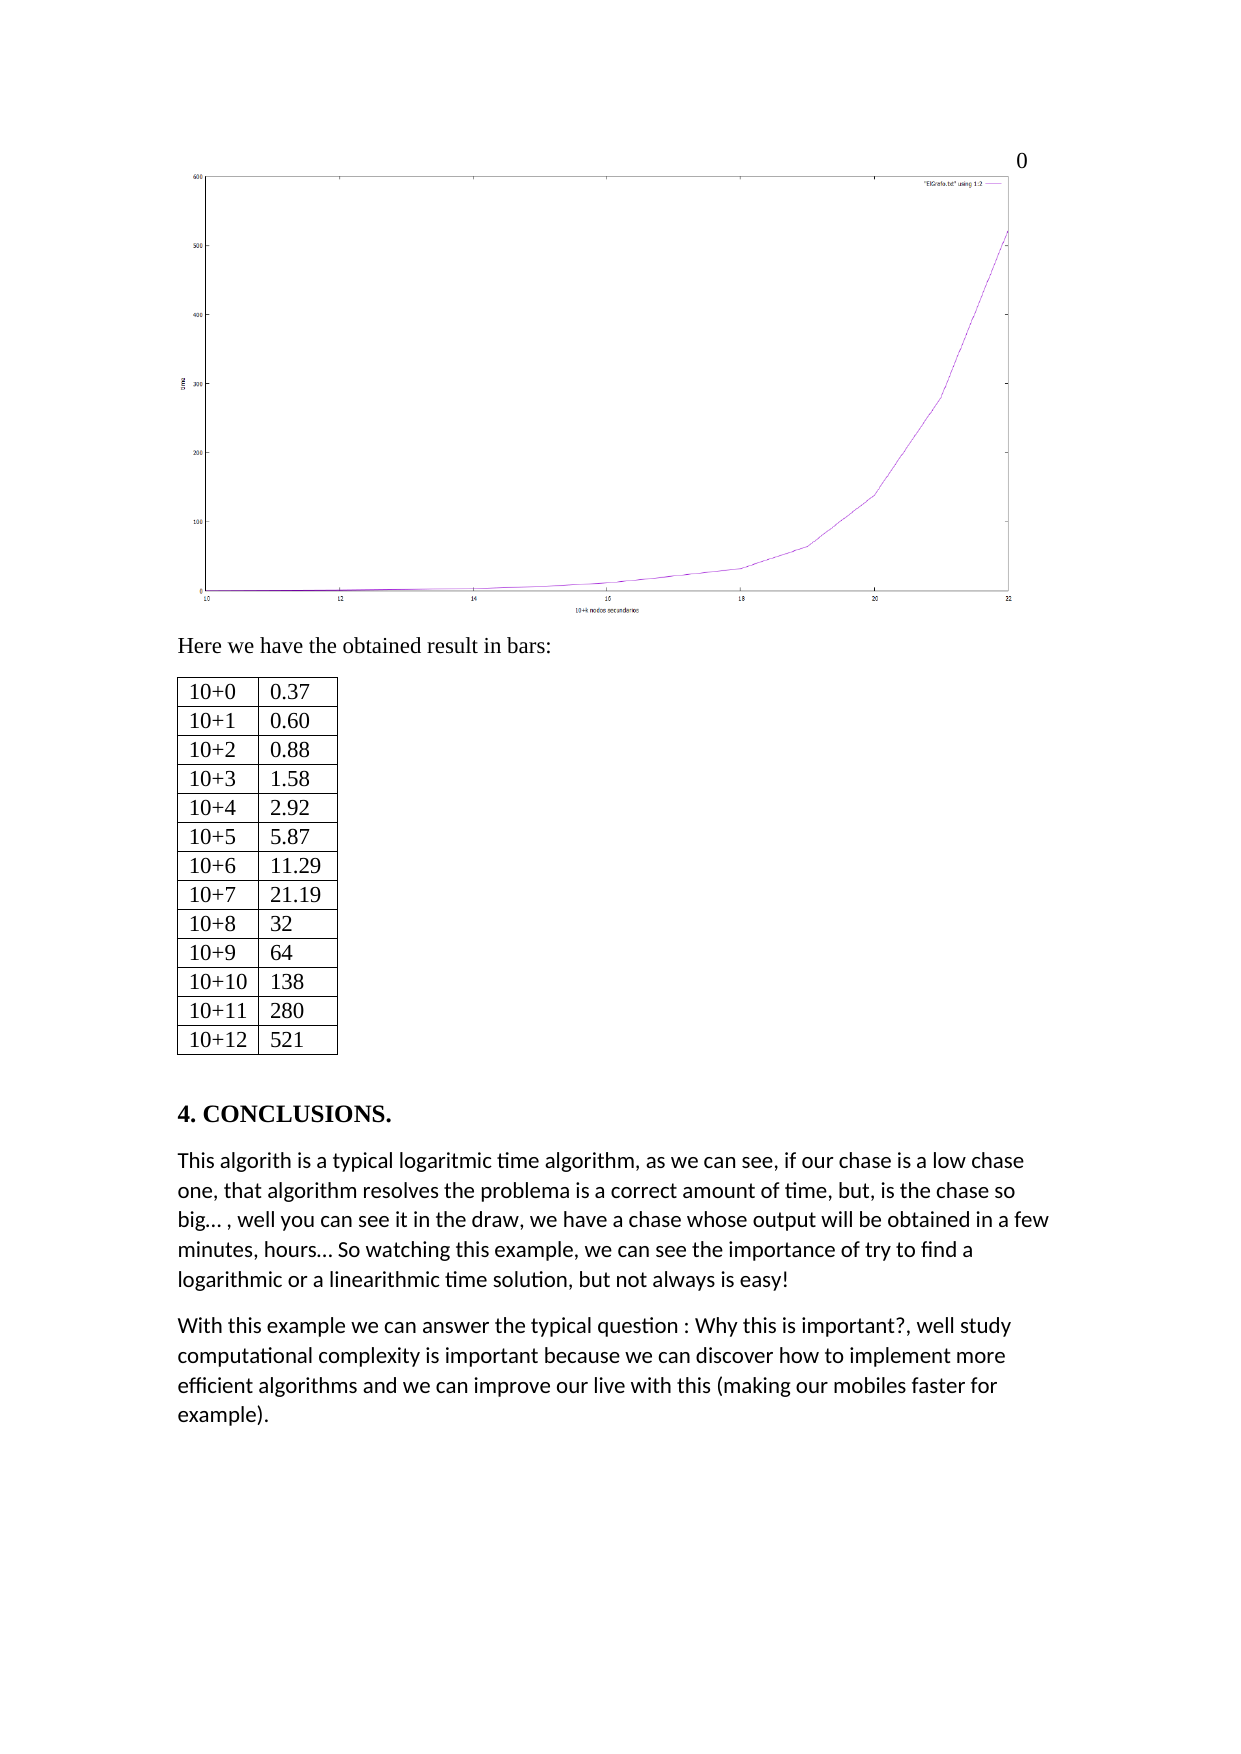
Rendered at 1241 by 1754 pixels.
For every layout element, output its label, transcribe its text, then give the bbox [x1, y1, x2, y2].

table_cell 11.29 [259, 852, 337, 880]
table_cell 32 [259, 910, 337, 938]
table_cell 5.87 [259, 823, 337, 851]
table_cell 10+1 [178, 707, 258, 735]
table_cell 10+5 [178, 823, 258, 851]
table_cell 1.58 [259, 765, 337, 793]
table_cell 521 [259, 1026, 337, 1053]
table_cell 10+11 [178, 997, 258, 1024]
table_cell 2.92 [259, 794, 337, 822]
table_cell 0.60 [259, 707, 337, 735]
table_cell 138 [259, 968, 337, 996]
text 4. CONCLUSIONS. [177, 1099, 1063, 1128]
table_cell 280 [259, 997, 337, 1024]
table_cell 0.88 [259, 736, 337, 764]
table_cell 10+3 [178, 765, 258, 793]
table_cell 21.19 [259, 881, 337, 909]
text Here we have the obtained result in bars: [177, 632, 1063, 659]
table_header 0.37 [259, 678, 337, 706]
table_cell 10+6 [178, 852, 258, 880]
text With this example we can answer the typical question : Why this is important?, well study computational complexity is important because we can discover how to implement more efficient algorithms and we can improve our live with this (making our mobiles faster for example). [177, 1311, 1063, 1428]
table_cell 10+4 [178, 794, 258, 822]
table_cell 10+10 [178, 968, 258, 996]
table_cell 10+12 [178, 1026, 258, 1053]
table_cell 10+2 [178, 736, 258, 764]
table_cell 10+8 [178, 910, 258, 938]
table_cell 64 [259, 939, 337, 967]
text This algorith is a typical logaritmic time algorithm, as we can see, if our chase is a low chase one, that algorithm resolves the problema is a correct amount of time, but, is the chase so big… , well you can see it in the draw, we have a chase whose output will be obtained in a few minutes, hours… So watching this example, we can see the importance of try to find a logarithmic or a linearithmic time solution, but not always is easy! [177, 1146, 1063, 1293]
table_cell 10+7 [178, 881, 258, 909]
table_header 10+0 [178, 678, 258, 706]
text 0 [177, 148, 1063, 614]
table_cell 10+9 [178, 939, 258, 967]
